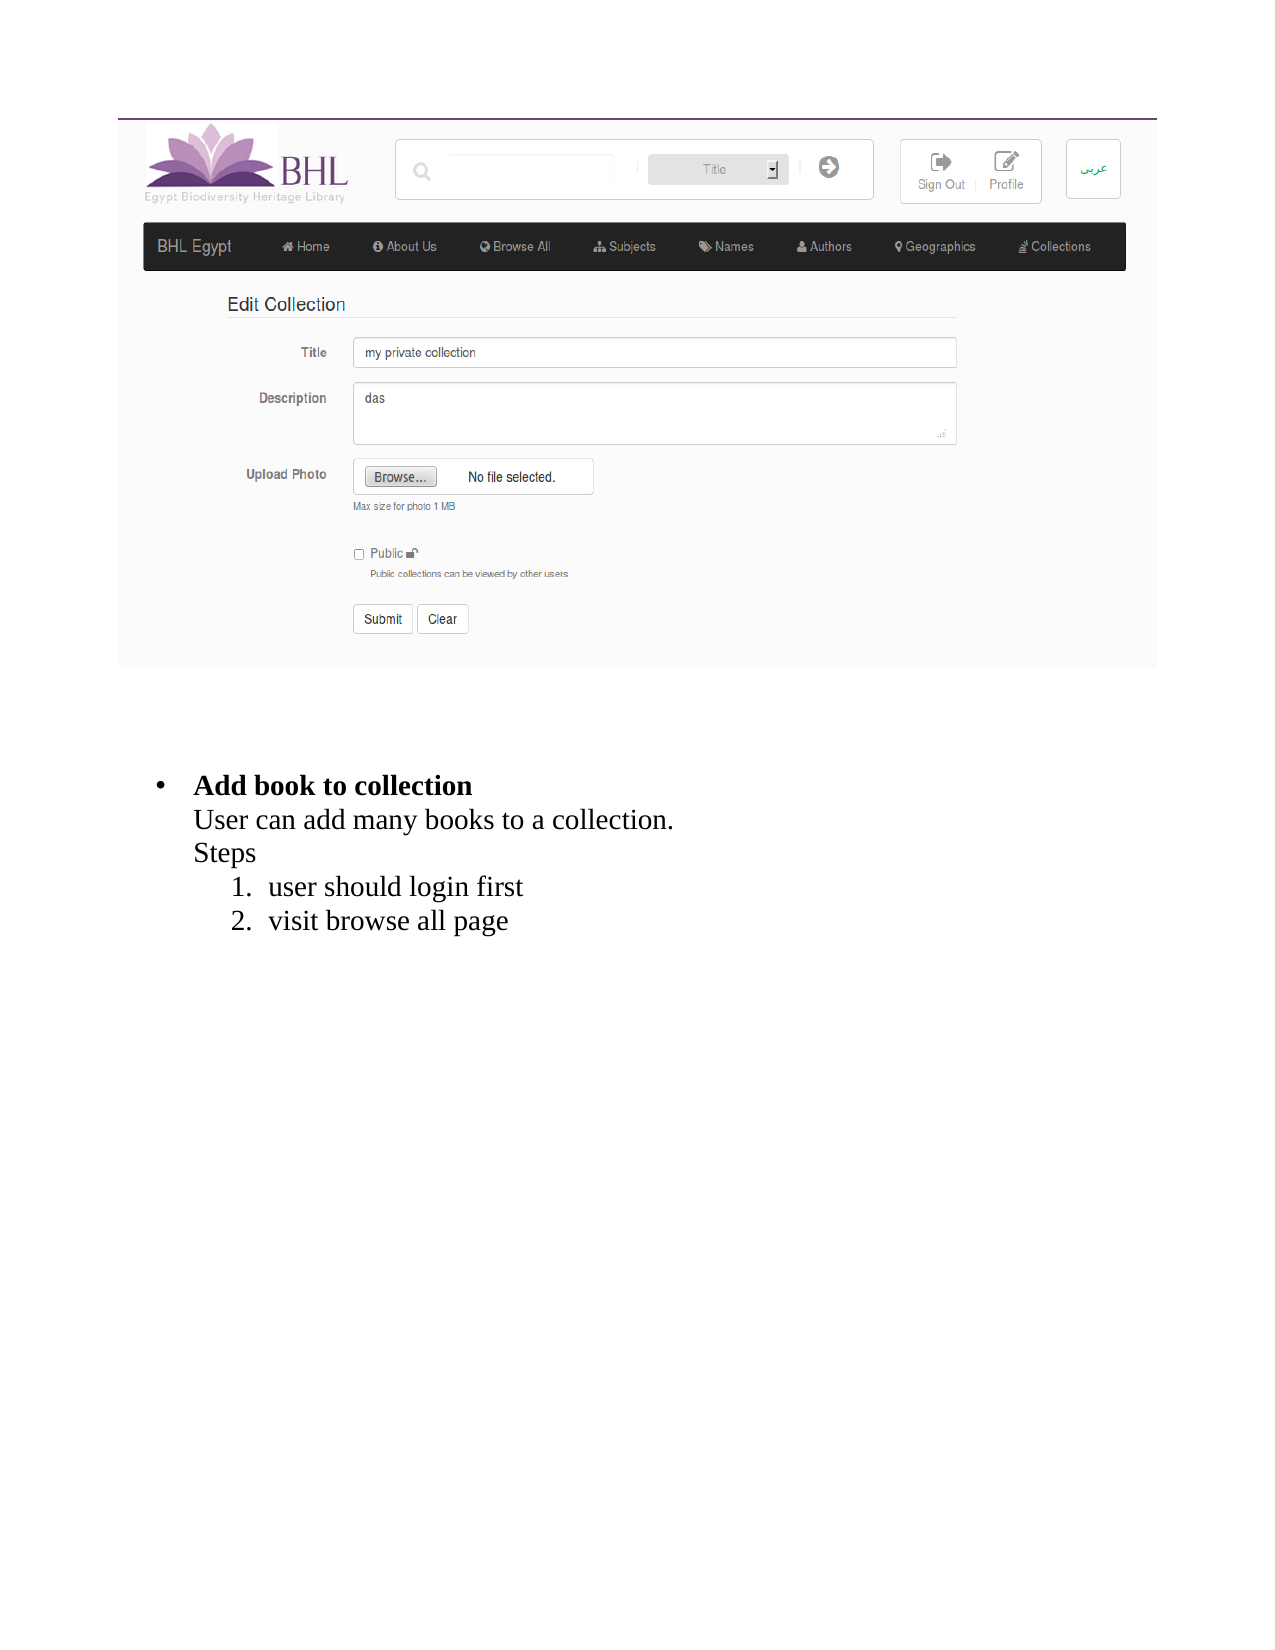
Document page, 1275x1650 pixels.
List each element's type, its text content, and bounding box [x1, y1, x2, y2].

list Steps [156, 836, 1157, 869]
list Add book to collection [156, 768, 1157, 802]
list User can add many books to a collection. [156, 802, 1157, 836]
list visit browse all page [231, 903, 1157, 936]
picture [118, 118, 1157, 668]
list user should login first [231, 869, 1157, 903]
